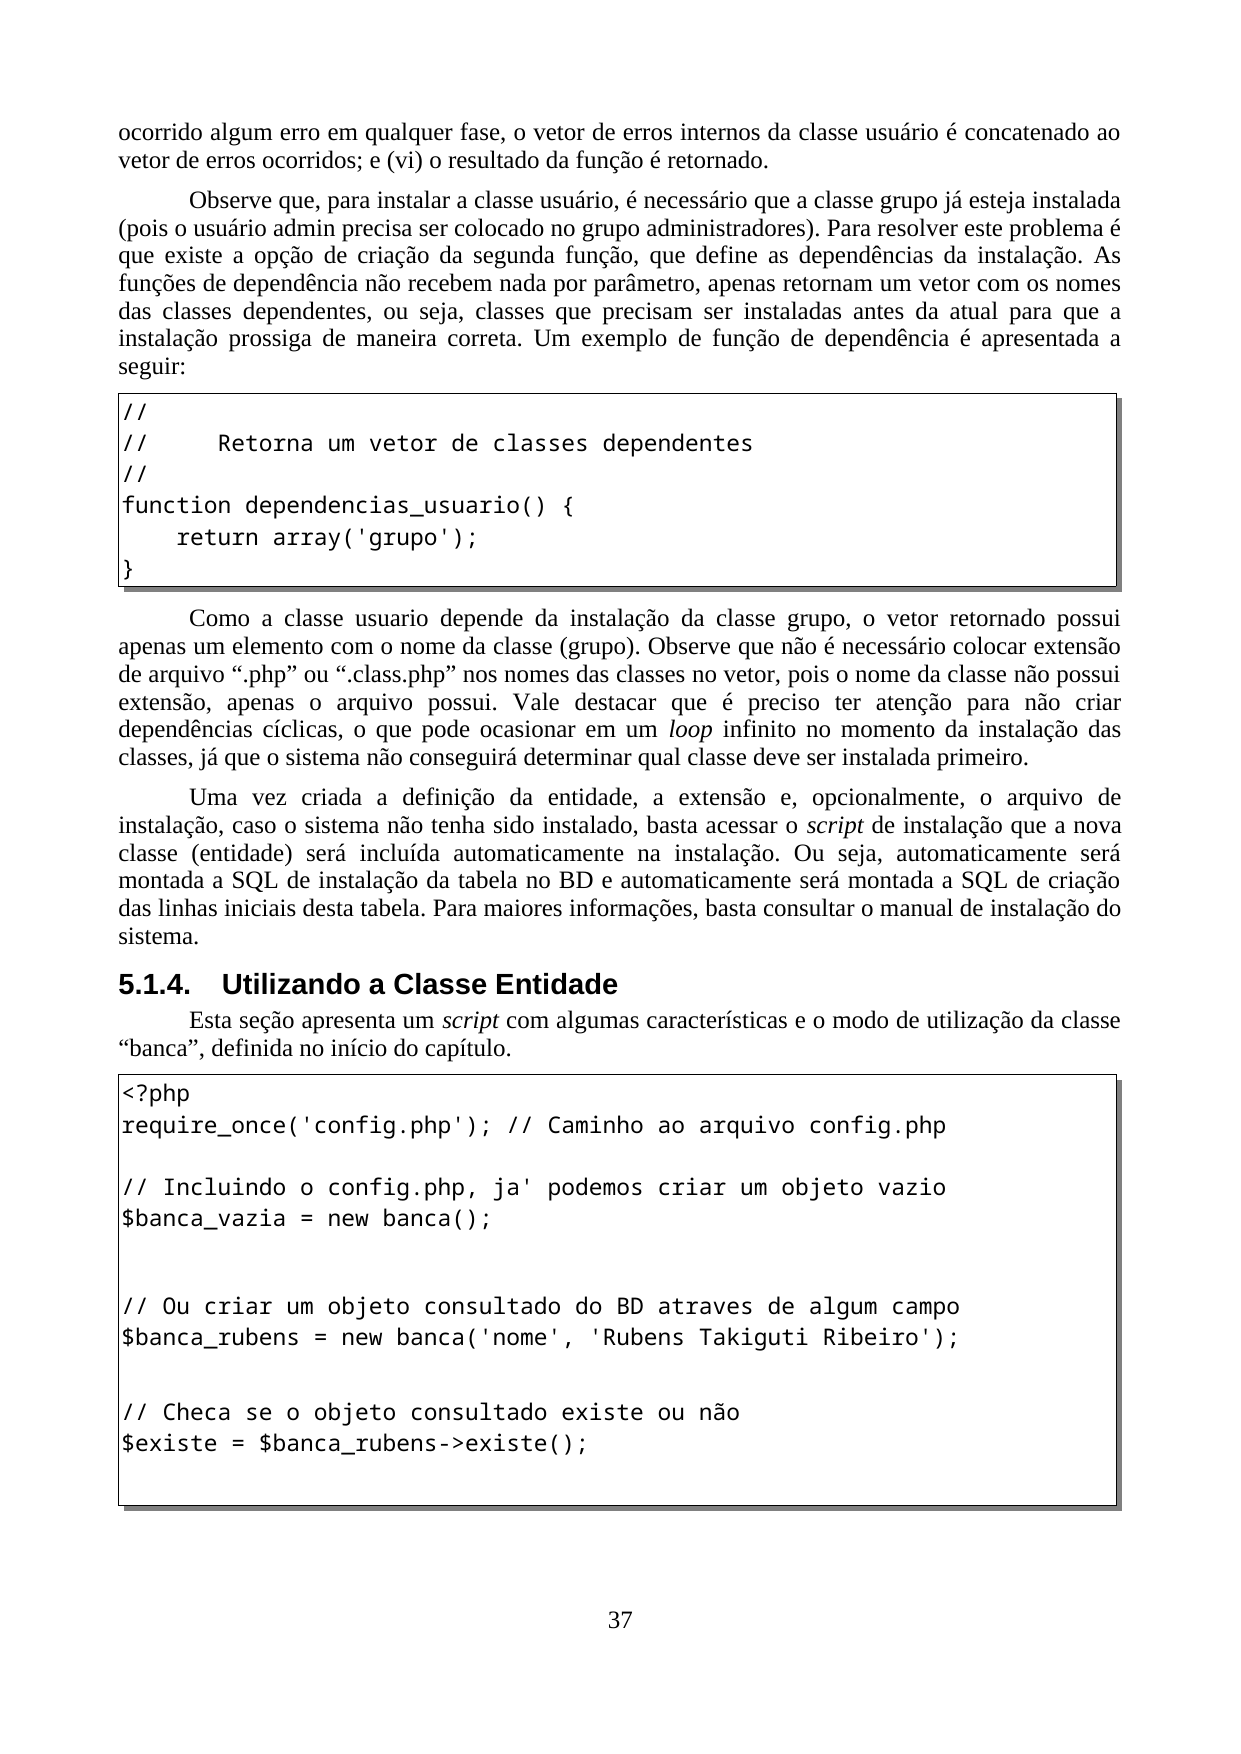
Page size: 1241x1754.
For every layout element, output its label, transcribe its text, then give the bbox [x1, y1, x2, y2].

text // Checa se o objeto consultado existe ou não $existe = $banca_rubens->existe(); [119, 1393, 1116, 1459]
text Como a classe usuario depende da instalação da classe grupo, o vetor retornado possui apenas um elemento com o nome da classe (grupo). Observe que não é necessário colocar extensão de arquivo “.php” ou “.class.php” nos nomes das classes no vetor, pois o nome da classe não possui extensão, apenas o arquivo possui. Vale destacar que é preciso ter atenção para não criar dependências cíclicas, o que pode ocasionar em um loop infinito no momento da instalação das classes, já que o sistema não conseguirá determinar qual classe deve ser instalada primeiro. [118, 604, 1122, 771]
text // // Retorna um vetor de classes dependentes // function dependencias_usuario() { return array('grupo'); } [119, 394, 1116, 586]
text // Ou criar um objeto consultado do BD atraves de algum campo $banca_rubens = new banca('nome', 'Rubens Takiguti Ribeiro'); [119, 1287, 1116, 1384]
text Esta seção apresenta um script com algumas características e o modo de utilização da classe “banca”, definida no início do capítulo. [118, 1006, 1122, 1062]
text ocorrido algum erro em qualquer fase, o vetor de erros internos da classe usuário é concatenado ao vetor de erros ocorridos; e (vi) o resultado da função é retornado. [118, 118, 1122, 173]
text <?php require_once('config.php'); // Caminho ao arquivo config.php // Incluindo o config.php, ja' podemos criar um objeto vazio $banca_vazia = new banca(); [119, 1075, 1116, 1234]
subtitle Utilizando a Classe Entidade [118, 968, 1122, 1001]
text Observe que, para instalar a classe usuário, é necessário que a classe grupo já esteja instalada (pois o usuário admin precisa ser colocado no grupo administradores). Para resolver este problema é que existe a opção de criação da segunda função, que define as dependências da instalação. As funções de dependência não recebem nada por parâmetro, apenas retornam um vetor com os nomes das classes dependentes, ou seja, classes que precisam ser instaladas antes da atual para que a instalação prossiga de maneira correta. Um exemplo de função de dependência é apresentada a seguir: [118, 186, 1122, 380]
text Uma vez criada a definição da entidade, a extensão e, opcionalmente, o arquivo de instalação, caso o sistema não tenha sido instalado, basta acessar o script de instalação que a nova classe (entidade) será incluída automaticamente na instalação. Ou seja, automaticamente será montada a SQL de instalação da tabela no BD e automaticamente será montada a SQL de criação das linhas iniciais desta tabela. Para maiores informações, basta consultar o manual de instalação do sistema. [118, 783, 1122, 949]
